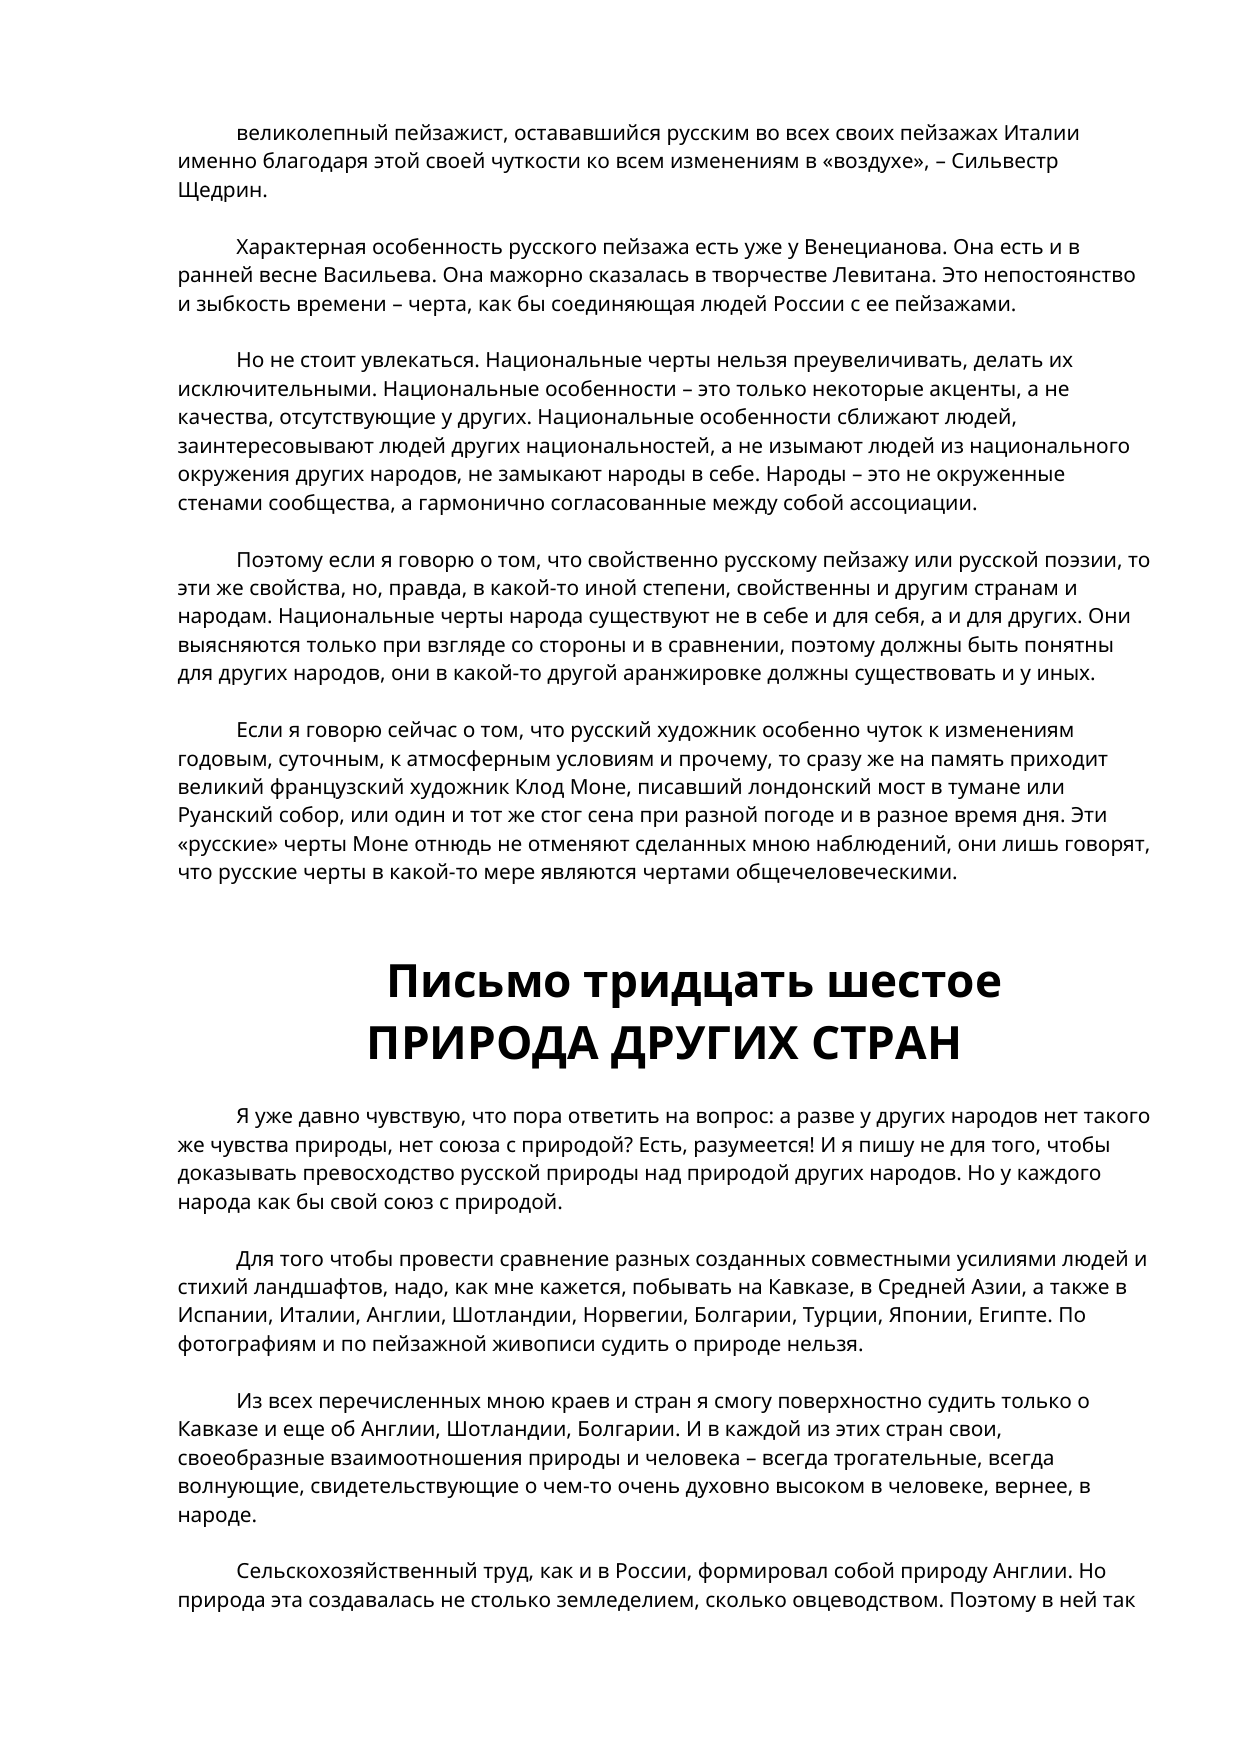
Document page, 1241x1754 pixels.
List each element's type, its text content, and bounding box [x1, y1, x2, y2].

text великолепный пейзажист, остававшийся русским во всех своих пейзажах Италии именно благодаря этой своей чуткости ко всем изменениям в «воздухе», – Сильвестр Щедрин. [177, 118, 1152, 232]
text Для того чтобы провести сравнение разных созданных совместными усилиями людей и стихий ландшафтов, надо, как мне кажется, побывать на Кавказе, в Средней Азии, а также в Испании, Италии, Англии, Шотландии, Норвегии, Болгарии, Турции, Японии, Египте. По фотографиям и по пейзажной живописи судить о природе нельзя. [177, 1244, 1152, 1386]
text Из всех перечисленных мною краев и стран я смогу поверхностно судить только о Кавказе и еще об Англии, Шотландии, Болгарии. И в каждой из этих стран свои, своеобразные взаимоотношения природы и человека – всегда трогательные, всегда волнующие, свидетельствующие о чем-то очень духовно высоком в человеке, вернее, в народе. [177, 1386, 1152, 1557]
text Характерная особенность русского пейзажа есть уже у Венецианова. Она есть и в ранней весне Васильева. Она мажорно сказалась в творчестве Левитана. Это непостоянство и зыбкость времени – черта, как бы соединяющая людей России с ее пейзажами. [177, 232, 1152, 346]
text Но не стоит увлекаться. Национальные черты нельзя преувеличивать, делать их исключительными. Национальные особенности – это только некоторые акценты, а не качества, отсутствующие у других. Национальные особенности сближают людей, заинтересовывают людей других национальностей, а не изымают людей из национального окружения других народов, не замыкают народы в себе. Народы – это не окруженные стенами сообщества, а гармонично согласованные между собой ассоциации. [177, 346, 1152, 545]
text Я уже давно чувствую, что пора ответить на вопрос: а разве у других народов нет такого же чувства природы, нет союза с природой? Есть, разумеется! И я пишу не для того, чтобы доказывать превосходство русской природы над природой других народов. Но у каждого народа как бы свой союз с природой. [177, 1102, 1152, 1244]
text Поэтому если я говорю о том, что свойственно русскому пейзажу или русской поэзии, то эти же свойства, но, правда, в какой-то иной степени, свойственны и другим странам и народам. Национальные черты народа существуют не в себе и для себя, а и для других. Они выясняются только при взгляде со стороны и в сравнении, поэтому должны быть понятны для других народов, они в какой-то другой аранжировке должны существовать и у иных. [177, 545, 1152, 715]
text Сельскохозяйственный труд, как и в России, формировал собой природу Англии. Но природа эта создавалась не столько земледелием, сколько овцеводством. Поэтому в ней так [177, 1557, 1152, 1613]
text Письмо тридцать шестое ПРИРОДА ДРУГИХ СТРАН [177, 948, 1152, 1073]
text Если я говорю сейчас о том, что русский художник особенно чуток к изменениям годовым, суточным, к атмосферным условиям и прочему, то сразу же на память приходит великий французский художник Клод Моне, писавший лондонский мост в тумане или Руанский собор, или один и тот же стог сена при разной погоде и в разное время дня. Эти «русские» черты Моне отнюдь не отменяют сделанных мною наблюдений, они лишь говорят, что русские черты в какой-то мере являются чертами общечеловеческими. [177, 715, 1152, 886]
